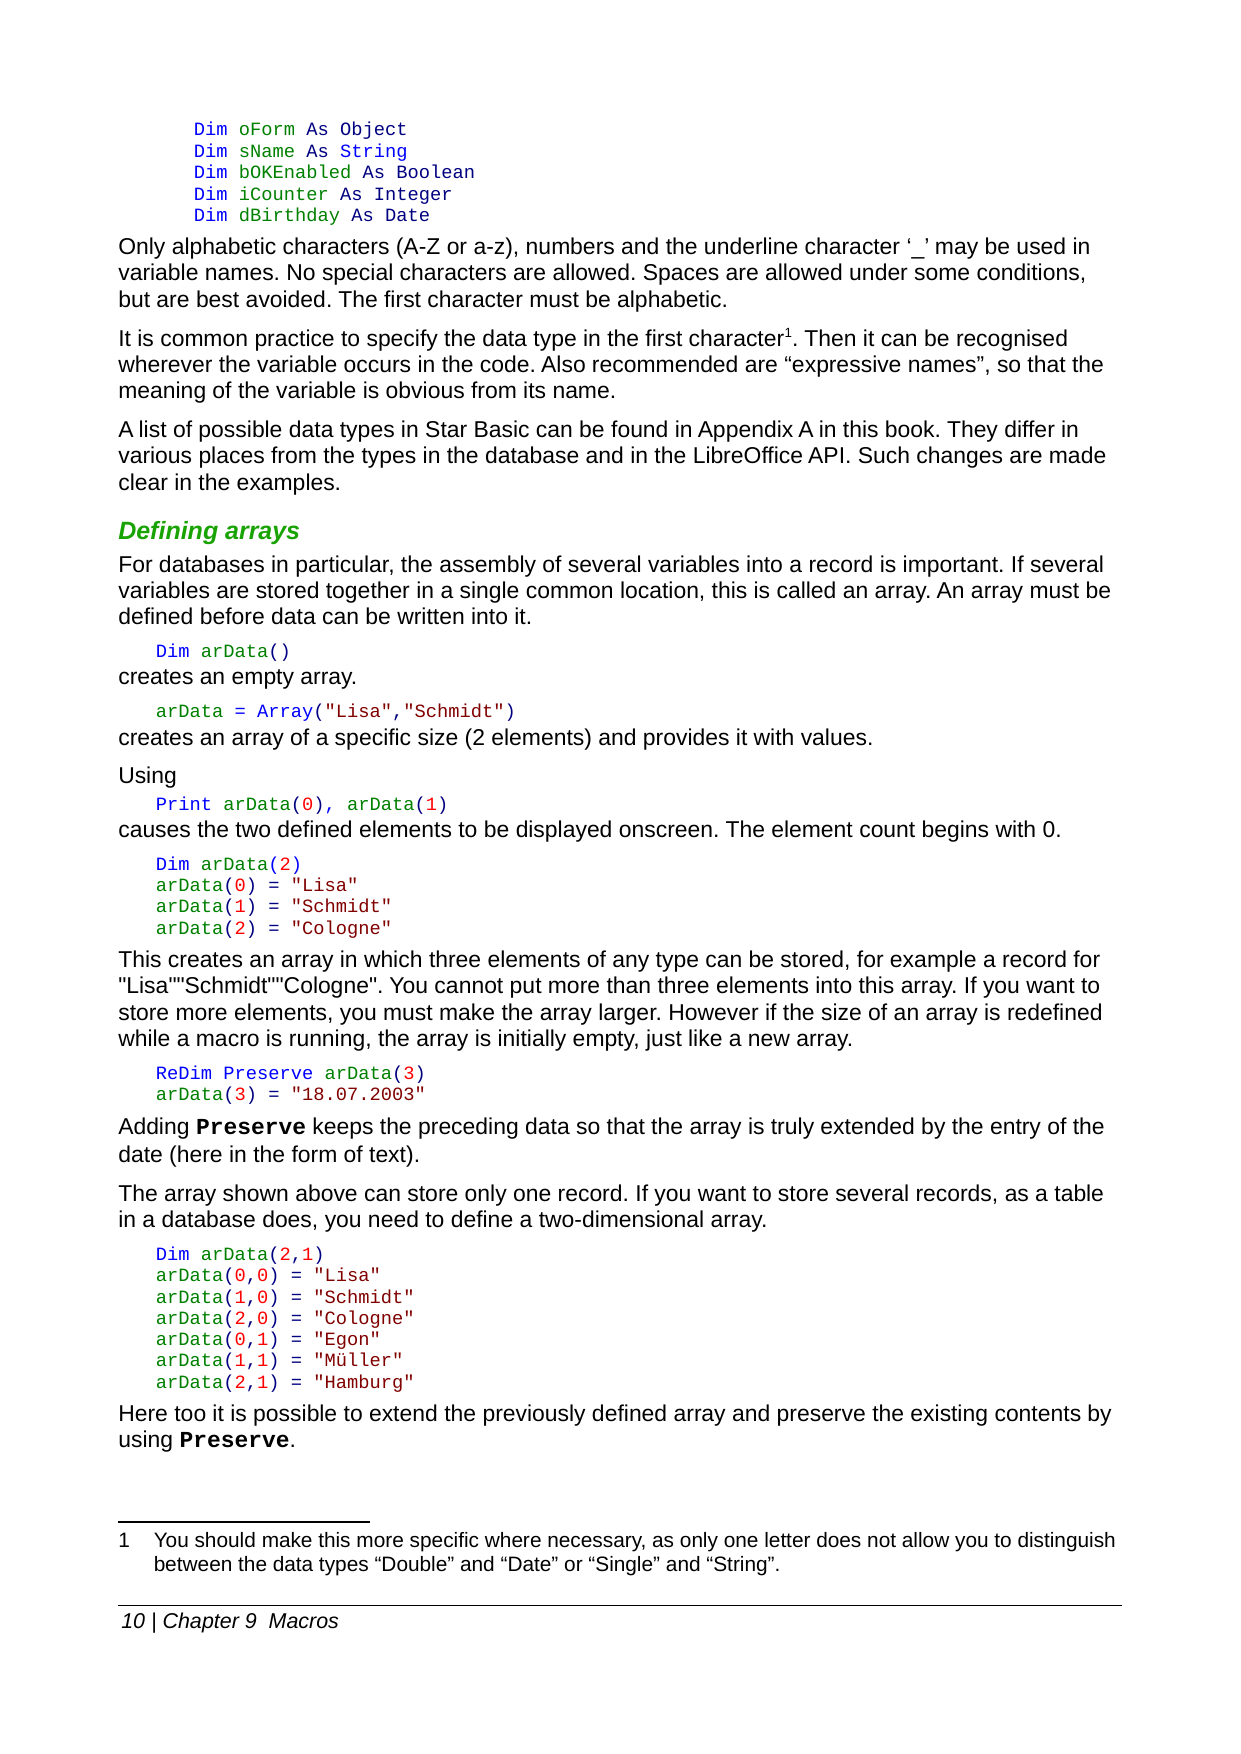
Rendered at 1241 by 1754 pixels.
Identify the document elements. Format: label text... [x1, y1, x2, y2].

text Adding Preserve keeps the preceding data so that the array is truly extended by the entry of the date (here in the form of text). [118, 1113, 1122, 1167]
text creates an empty array. [118, 663, 1122, 690]
text arData(2,0) = "Cologne" [156, 1309, 1122, 1330]
text For databases in particular, the assembly of several variables into a record is important. If several variables are stored together in a single common location, this is called an array. An array must be defined before data can be written into it. [118, 551, 1122, 629]
text arData(1) = "Schmidt" [156, 897, 1122, 918]
text Here too it is possible to extend the previously defined array and preserve the existing contents by using Preserve. [118, 1400, 1122, 1455]
subtitle Defining arrays [118, 516, 1122, 544]
text Dim arData(2,1) [156, 1245, 1122, 1266]
text arData(2) = "Cologne" [156, 918, 1122, 940]
text This creates an array in which three elements of any type can be stored, for example a record for "Lisa""Schmidt""Cologne". You cannot put more than three elements into this array. If you want to store more elements, you must make the array larger. However if the size of an array is redefined while a macro is running, the array is initially empty, just like a new array. [118, 946, 1122, 1051]
text A list of possible data types in Star Basic can be found in Appendix A in this book. They differ in various places from the types in the database and in the LibreOffice API. Such changes are made clear in the examples. [118, 416, 1122, 495]
text Dim arData() [156, 642, 1122, 663]
text arData(0,1) = "Egon" [156, 1330, 1122, 1351]
text The array shown above can store only one record. If you want to store several records, as a table in a database does, you need to define a two-dimensional array. [118, 1180, 1122, 1232]
text Dim bOKEnabled As Boolean [156, 163, 1122, 184]
text causes the two defined elements to be displayed onscreen. The element count begins with 0. [118, 816, 1122, 842]
text You should make this more specific where necessary, as only one letter does not allow you to distinguish between the data types “Double” and “Date” or “Single” and “String”. [118, 1528, 1122, 1576]
text arData(1,0) = "Schmidt" [156, 1287, 1122, 1309]
text creates an array of a specific size (2 elements) and provides it with values. [118, 723, 1122, 750]
text Dim sName As String [156, 142, 1122, 163]
text It is common practice to specify the data type in the first character. Then it can be recognised wherever the variable occurs in the code. Also recommended are “expressive names”, so that the meaning of the variable is obvious from its name. [118, 324, 1122, 404]
text arData(2,1) = "Hamburg" [156, 1372, 1122, 1394]
text arData(3) = "18.07.2003" [156, 1085, 1122, 1106]
text Dim arData(2) [156, 855, 1122, 876]
text Print arData(0), arData(1) [156, 794, 1122, 816]
text Dim oForm As Object [156, 118, 1122, 142]
text Only alphabetic characters (A-Z or a-z), numbers and the underline character ‘_’ may be used in variable names. No special characters are allowed. Spaces are allowed under some conditions, but are best avoided. The first character must be alphabetic. [118, 233, 1122, 312]
text ReDim Preserve arData(3) [156, 1064, 1122, 1085]
text Dim iCounter As Integer [156, 184, 1122, 206]
text arData(0) = "Lisa" [156, 876, 1122, 897]
text arData = Array("Lisa","Schmidt") [156, 702, 1122, 723]
text Dim dBirthday As Date [156, 206, 1122, 227]
text arData(1,1) = "Müller" [156, 1351, 1122, 1372]
text arData(0,0) = "Lisa" [156, 1266, 1122, 1287]
text Using [118, 762, 1122, 789]
